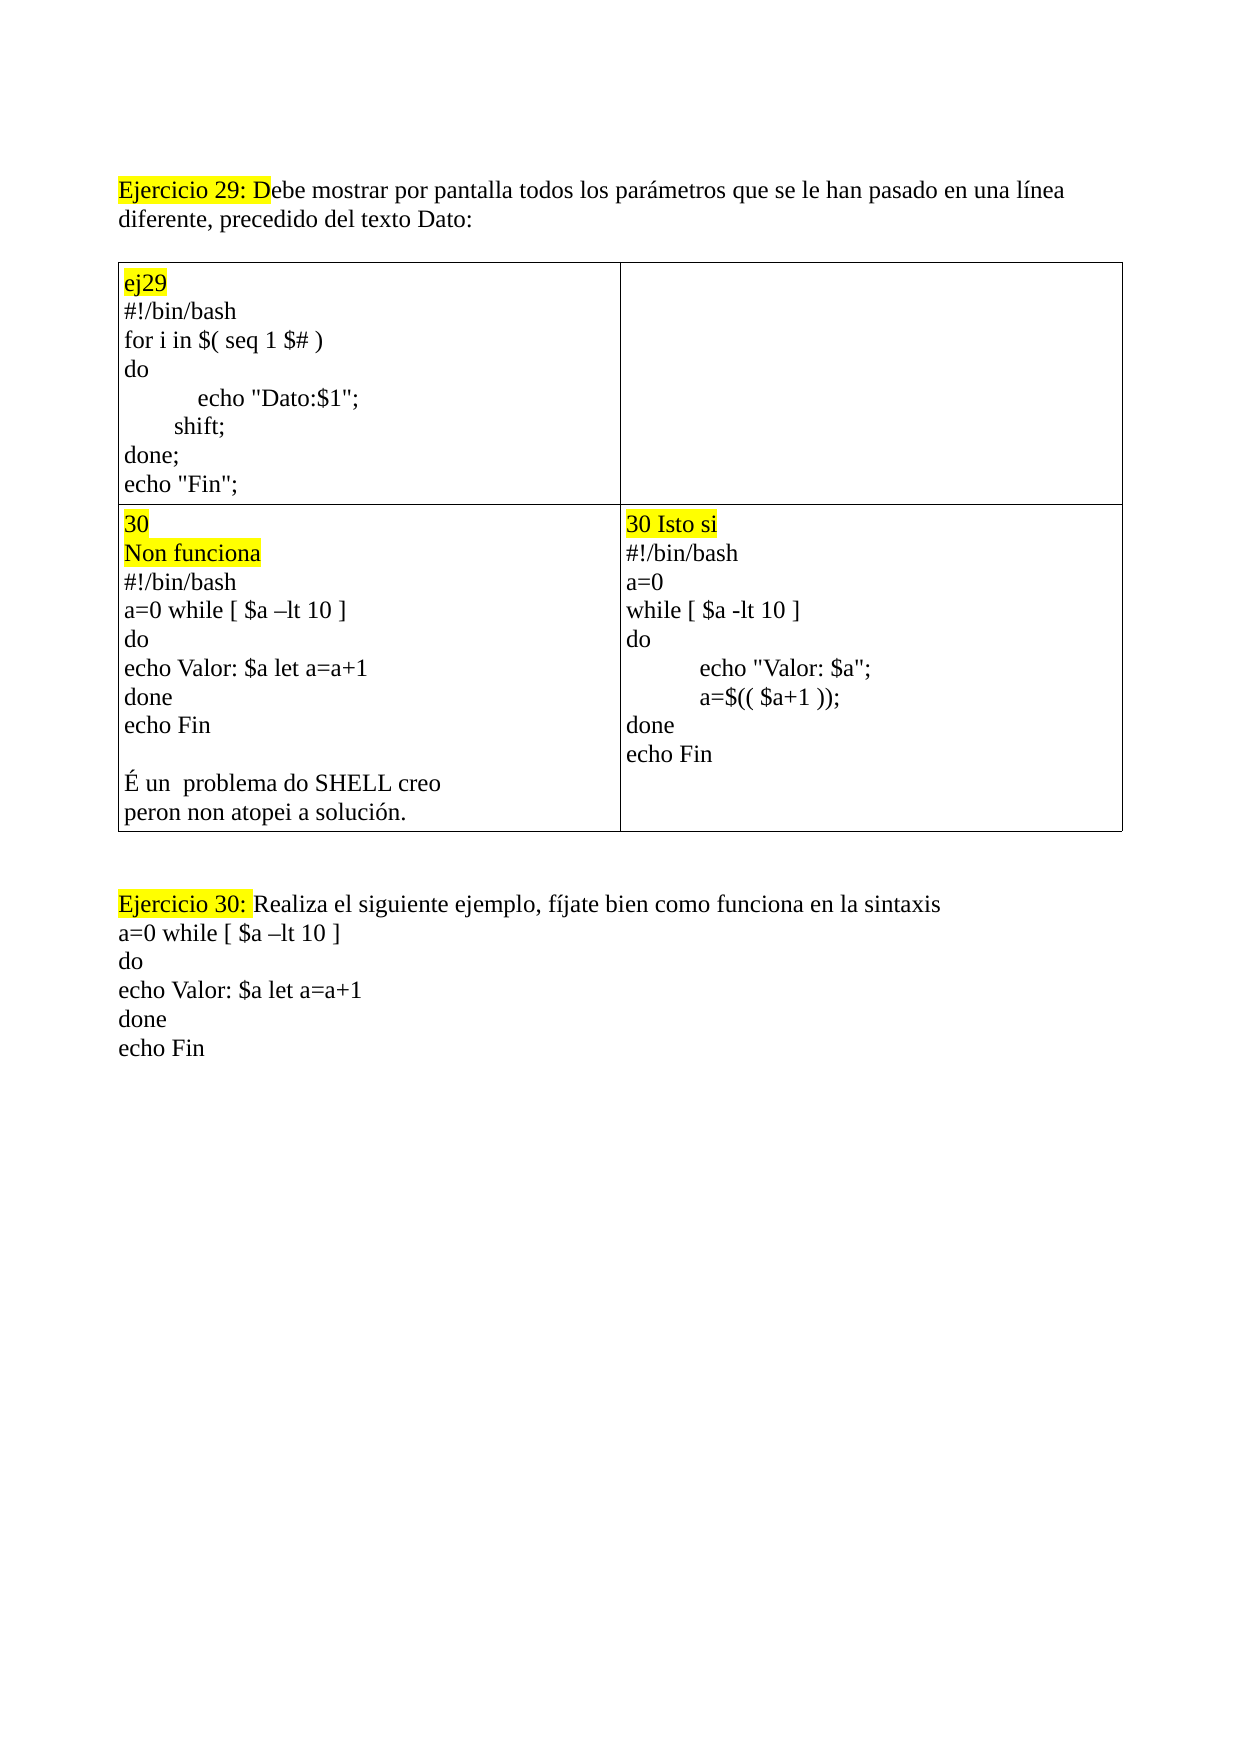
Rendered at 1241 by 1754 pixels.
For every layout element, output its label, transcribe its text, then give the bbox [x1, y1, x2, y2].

text do [118, 946, 1122, 975]
table_cell 30 Isto si #!/bin/bash a=0 while [ $a -lt 10 ] do echo "Valor: $a"; a=$(( $a+1 )); done echo Fin [621, 505, 1122, 831]
text echo Fin [118, 1033, 1122, 1061]
table_cell 30 Non funciona #!/bin/bash a=0 while [ $a –lt 10 ] do echo Valor: $a let a=a+1 done echo Fin É un problema do SHELL creo peron non atopei a solución. [119, 505, 620, 831]
text a=0 while [ $a –lt 10 ] [118, 918, 1122, 946]
text Ejercicio 30: Realiza el siguiente ejemplo, fíjate bien como funciona en la sintaxis [118, 889, 1122, 918]
text done [118, 1004, 1122, 1033]
table_header ej29 #!/bin/bash for i in $( seq 1 $# ) do echo "Dato:$1"; shift; done; echo "Fin"; [119, 263, 620, 503]
table_header [621, 263, 1122, 503]
text Ejercicio 29: Debe mostrar por pantalla todos los parámetros que se le han pasado en una línea diferente, precedido del texto Dato: [118, 176, 1122, 233]
text echo Valor: $a let a=a+1 [118, 975, 1122, 1004]
